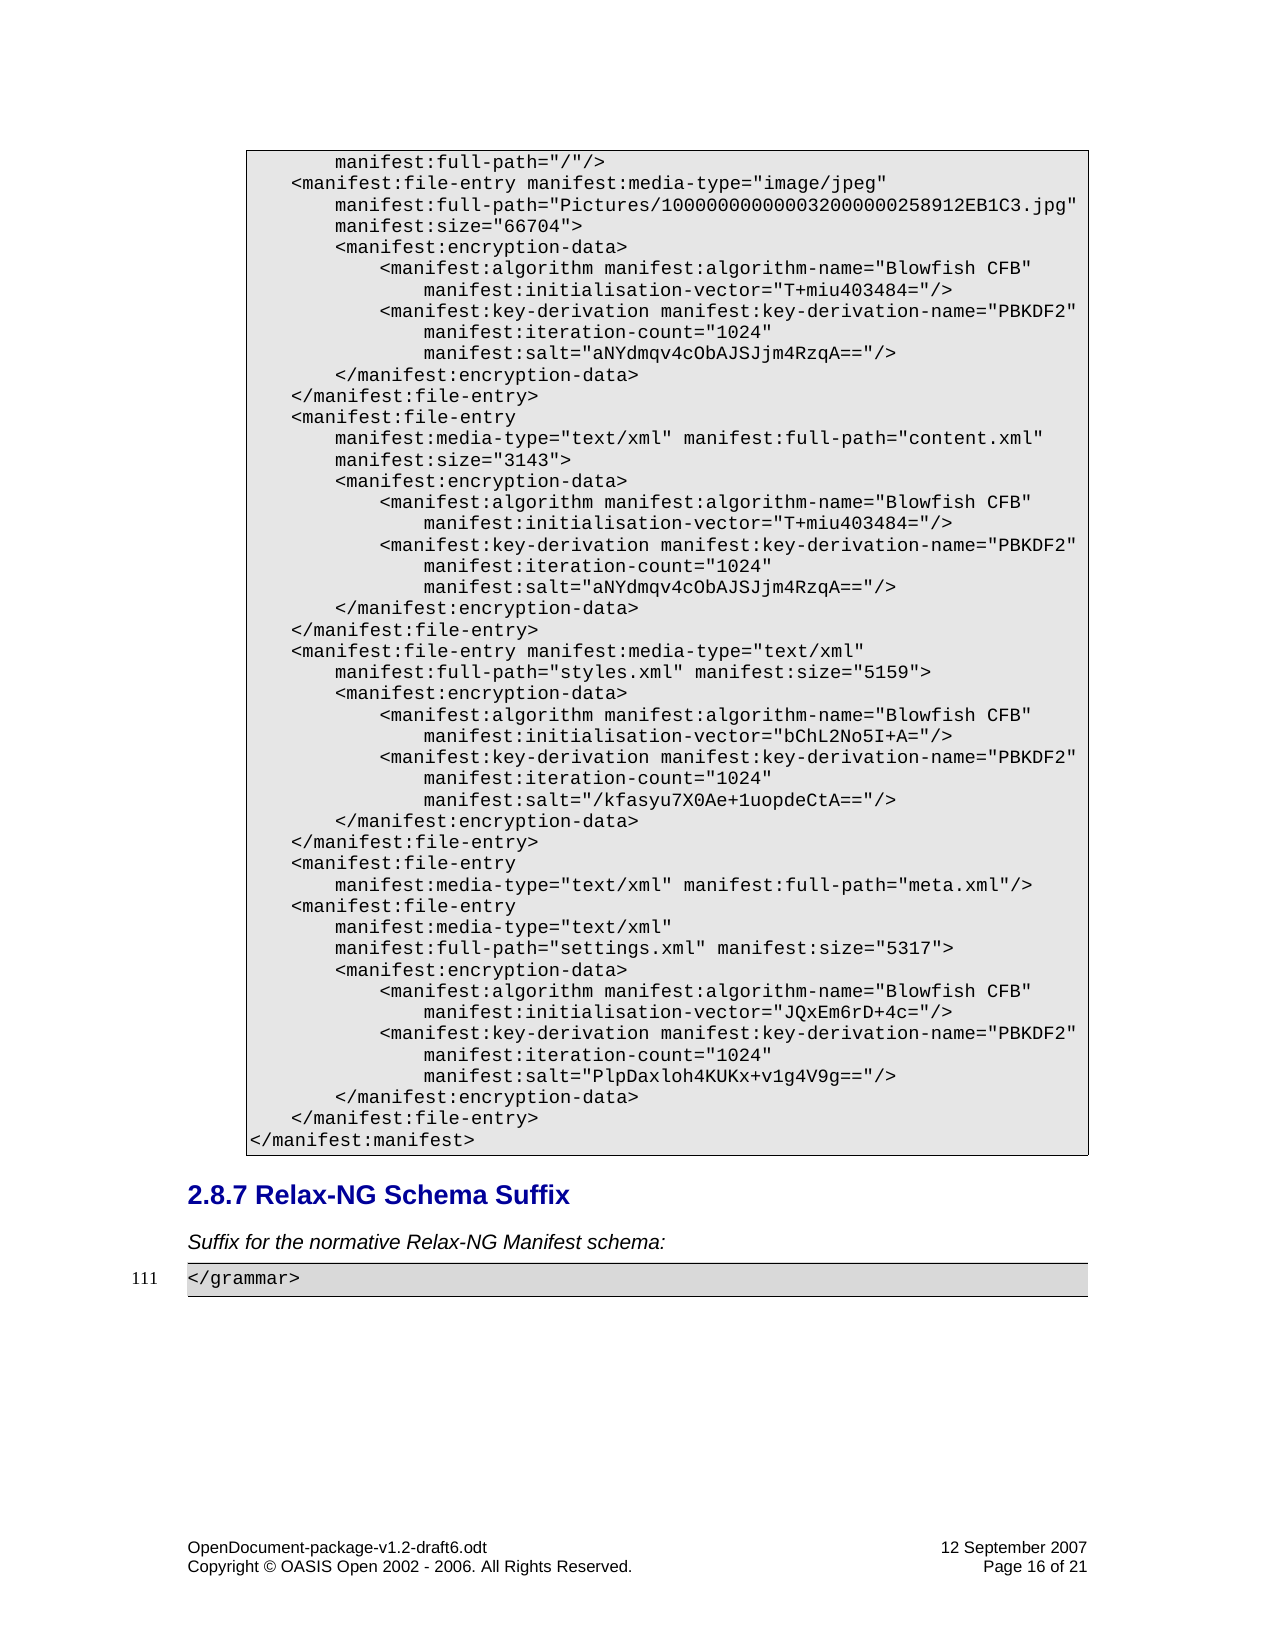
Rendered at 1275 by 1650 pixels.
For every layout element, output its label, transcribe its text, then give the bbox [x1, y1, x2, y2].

text </manifest:file-entry> [247, 830, 1088, 851]
text manifest:iteration-count="1024" [247, 554, 1088, 575]
text manifest:salt="PlpDaxloh4KUKx+v1g4V9g=="/> [247, 1064, 1088, 1085]
text <manifest:encryption-data> [247, 957, 1088, 979]
text <manifest:algorithm manifest:algorithm-name="Blowfish CFB" [247, 702, 1088, 724]
text <manifest:encryption-data> [247, 469, 1088, 490]
text <manifest:file-entry manifest:media-type="text/xml" [247, 639, 1088, 660]
text <manifest:key-derivation manifest:key-derivation-name="PBKDF2" [247, 1021, 1088, 1042]
text <manifest:algorithm manifest:algorithm-name="Blowfish CFB" [247, 490, 1088, 511]
text </manifest:file-entry> [247, 617, 1088, 639]
text </manifest:encryption-data> [247, 596, 1088, 617]
text manifest:full-path="styles.xml" manifest:size="5159"> [247, 660, 1088, 681]
text manifest:media-type="text/xml" manifest:full-path="meta.xml"/> [247, 872, 1088, 894]
text </manifest:manifest> [247, 1127, 1088, 1155]
text manifest:initialisation-vector="bChL2No5I+A="/> [247, 724, 1088, 745]
text manifest:size="66704"> [247, 214, 1088, 235]
text manifest:iteration-count="1024" [247, 1042, 1088, 1064]
text manifest:initialisation-vector="JQxEm6rD+4c="/> [247, 1000, 1088, 1021]
text manifest:salt="aNYdmqv4cObAJSJjm4RzqA=="/> [247, 575, 1088, 596]
text <manifest:file-entry [247, 894, 1088, 915]
text manifest:iteration-count="1024" [247, 766, 1088, 787]
text </manifest:encryption-data> [247, 809, 1088, 830]
text manifest:iteration-count="1024" [247, 320, 1088, 341]
text </manifest:file-entry> [247, 1106, 1088, 1127]
text <manifest:key-derivation manifest:key-derivation-name="PBKDF2" [247, 532, 1088, 554]
text <manifest:algorithm manifest:algorithm-name="Blowfish CFB" [247, 256, 1088, 277]
text manifest:full-path="/"/> [247, 151, 1088, 171]
text <manifest:key-derivation manifest:key-derivation-name="PBKDF2" [247, 745, 1088, 766]
text manifest:initialisation-vector="T+miu403484="/> [247, 277, 1088, 299]
text <manifest:file-entry [247, 851, 1088, 872]
text manifest:full-path="settings.xml" manifest:size="5317"> [247, 936, 1088, 957]
text <manifest:encryption-data> [247, 681, 1088, 702]
text <manifest:file-entry [247, 405, 1088, 426]
text <manifest:key-derivation manifest:key-derivation-name="PBKDF2" [247, 299, 1088, 320]
text manifest:initialisation-vector="T+miu403484="/> [247, 511, 1088, 532]
text manifest:media-type="text/xml" [247, 915, 1088, 936]
text </manifest:encryption-data> [247, 362, 1088, 384]
text manifest:full-path="Pictures/100000000000032000000258912EB1C3.jpg" [247, 192, 1088, 214]
text <manifest:file-entry manifest:media-type="image/jpeg" [247, 171, 1088, 192]
text <manifest:encryption-data> [247, 235, 1088, 256]
text manifest:media-type="text/xml" manifest:full-path="content.xml" [247, 426, 1088, 447]
text </grammar> [187, 1264, 1088, 1296]
text Suffix for the normative Relax-NG Manifest schema: [187, 1231, 1088, 1254]
text </manifest:encryption-data> [247, 1085, 1088, 1106]
text manifest:size="3143"> [247, 447, 1088, 469]
subtitle Relax-NG Schema Suffix [187, 1180, 1088, 1210]
text manifest:salt="/kfasyu7X0Ae+1uopdeCtA=="/> [247, 787, 1088, 809]
text <manifest:algorithm manifest:algorithm-name="Blowfish CFB" [247, 979, 1088, 1000]
text manifest:salt="aNYdmqv4cObAJSJjm4RzqA=="/> [247, 341, 1088, 362]
text </manifest:file-entry> [247, 384, 1088, 405]
